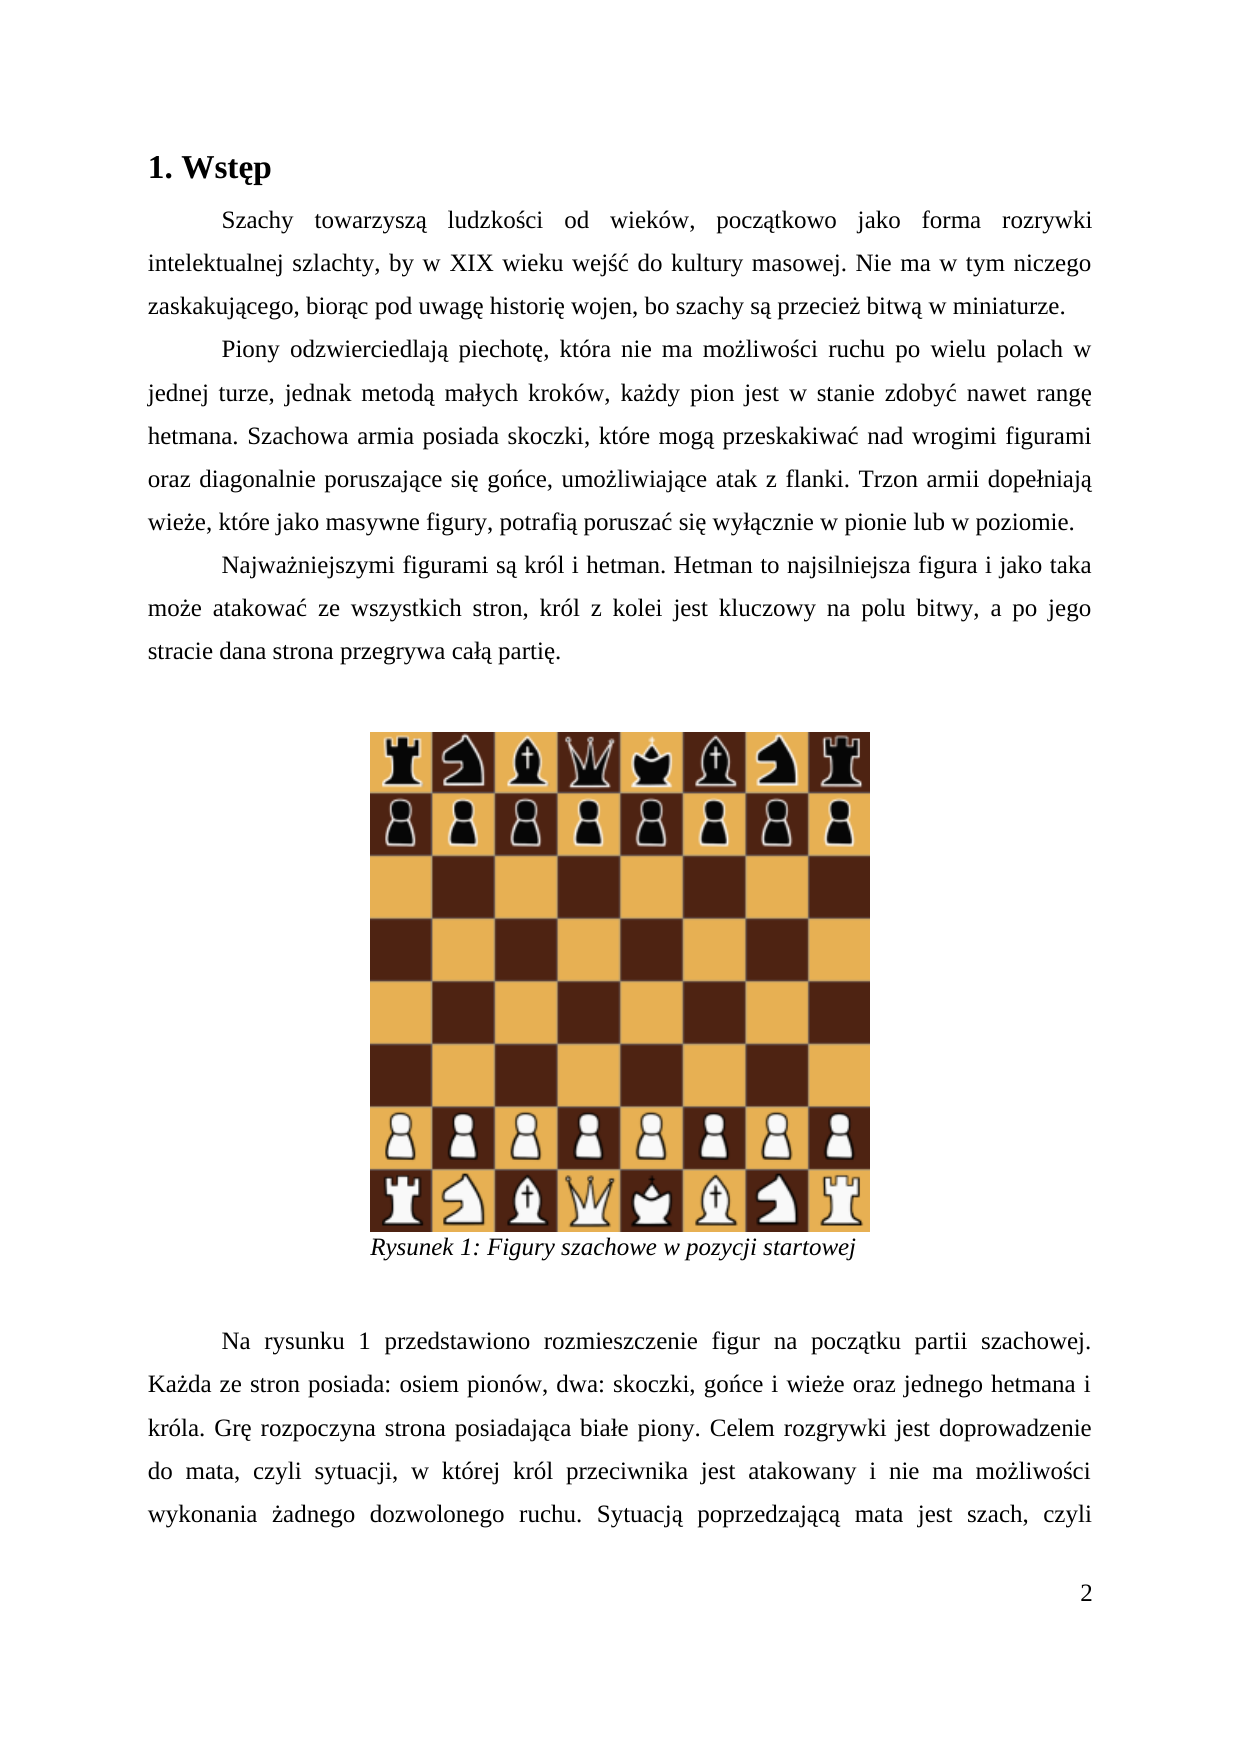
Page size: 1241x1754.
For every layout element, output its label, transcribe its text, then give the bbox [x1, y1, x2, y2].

text Szachy towarzyszą ludzkości od wieków, początkowo jako forma rozrywki intelektualnej szlachty, by w XIX wieku wejść do kultury masowej. Nie ma w tym niczego zaskakującego, biorąc pod uwagę historię wojen, bo szachy są przecież bitwą w miniaturze. [148, 205, 1092, 320]
text Na rysunku 1 przedstawiono rozmieszczenie figur na początku partii szachowej. Każda ze stron posiada: osiem pionów, dwa: skoczki, gońce i wieże oraz jednego hetmana i króla. Grę rozpoczyna strona posiadająca białe piony. Celem rozgrywki jest doprowadzenie do mata, czyli sytuacji, w której król przeciwnika jest atakowany i nie ma możliwości wykonania żadnego dozwolonego ruchu. Sytuacją poprzedzającą mata jest szach, czyli [148, 1326, 1092, 1528]
picture [370, 732, 870, 1232]
text 1. Wstęp [148, 148, 1092, 186]
text Rysunek 1: Figury szachowe w pozycji startowej [370, 1232, 870, 1261]
text Najważniejszymi figurami są król i hetman. Hetman to najsilniejsza figura i jako taka może atakować ze wszystkich stron, król z kolei jest kluczowy na polu bitwy, a po jego stracie dana strona przegrywa całą partię. [148, 550, 1092, 665]
text Piony odzwierciedlają piechotę, która nie ma możliwości ruchu po wielu polach w jednej turze, jednak metodą małych kroków, każdy pion jest w stanie zdobyć nawet rangę hetmana. Szachowa armia posiada skoczki, które mogą przeskakiwać nad wrogimi figurami oraz diagonalnie poruszające się gońce, umożliwiające atak z flanki. Trzon armii dopełniają wieże, które jako masywne figury, potrafią poruszać się wyłącznie w pionie lub w poziomie. [148, 334, 1092, 536]
